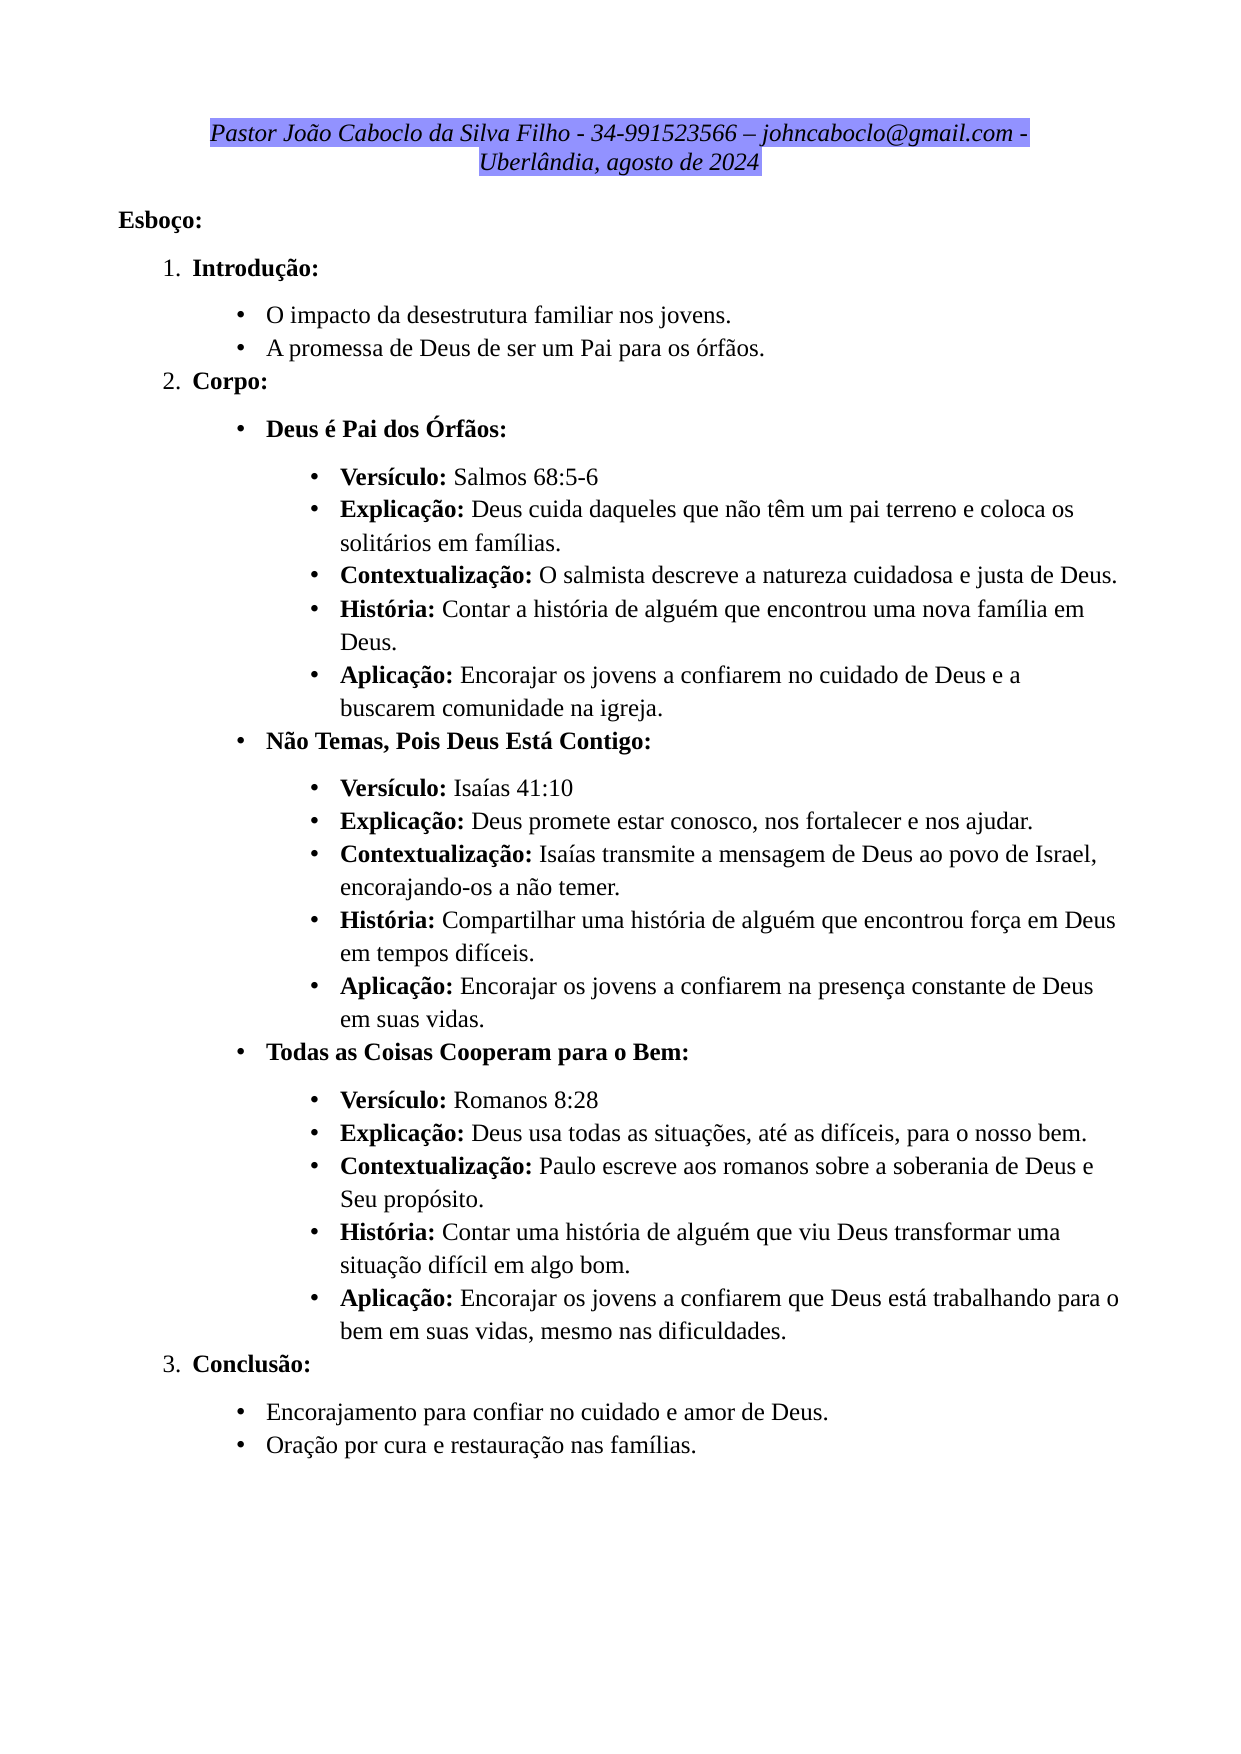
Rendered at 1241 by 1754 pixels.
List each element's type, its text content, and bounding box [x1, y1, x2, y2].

list Versículo: Isaías 41:10 [310, 773, 1122, 802]
list Explicação: Deus cuida daqueles que não têm um pai terreno e coloca os solitários em famílias. [310, 494, 1122, 556]
list História: Contar uma história de alguém que viu Deus transformar uma situação difícil em algo bom. [310, 1217, 1122, 1279]
list Conclusão: [162, 1349, 1122, 1378]
list O impacto da desestrutura familiar nos jovens. [236, 300, 1122, 329]
list Aplicação: Encorajar os jovens a confiarem no cuidado de Deus e a buscarem comunidade na igreja. [310, 660, 1122, 721]
list Corpo: [162, 366, 1122, 395]
list Aplicação: Encorajar os jovens a confiarem que Deus está trabalhando para o bem em suas vidas, mesmo nas dificuldades. [310, 1283, 1122, 1345]
list Explicação: Deus usa todas as situações, até as difíceis, para o nosso bem. [310, 1118, 1122, 1147]
list História: Contar a história de alguém que encontrou uma nova família em Deus. [310, 594, 1122, 655]
text Esboço: [118, 205, 1122, 234]
list Não Temas, Pois Deus Está Contigo: [236, 726, 1122, 754]
list Versículo: Romanos 8:28 [310, 1085, 1122, 1114]
list Contextualização: Paulo escreve aos romanos sobre a soberania de Deus e Seu propósito. [310, 1151, 1122, 1213]
list História: Compartilhar uma história de alguém que encontrou força em Deus em tempos difíceis. [310, 905, 1122, 967]
list Introdução: [162, 253, 1122, 281]
list Versículo: Salmos 68:5-6 [310, 462, 1122, 490]
list Todas as Coisas Cooperam para o Bem: [236, 1037, 1122, 1066]
list Contextualização: Isaías transmite a mensagem de Deus ao povo de Israel, encorajando-os a não temer. [310, 839, 1122, 901]
list Oração por cura e restauração nas famílias. [236, 1430, 1122, 1459]
list Contextualização: O salmista descreve a natureza cuidadosa e justa de Deus. [310, 561, 1122, 589]
list A promessa de Deus de ser um Pai para os órfãos. [236, 333, 1122, 362]
list Encorajamento para confiar no cuidado e amor de Deus. [236, 1397, 1122, 1426]
list Explicação: Deus promete estar conosco, nos fortalecer e nos ajudar. [310, 806, 1122, 835]
list Deus é Pai dos Órfãos: [236, 414, 1122, 443]
list Aplicação: Encorajar os jovens a confiarem na presença constante de Deus em suas vidas. [310, 971, 1122, 1033]
